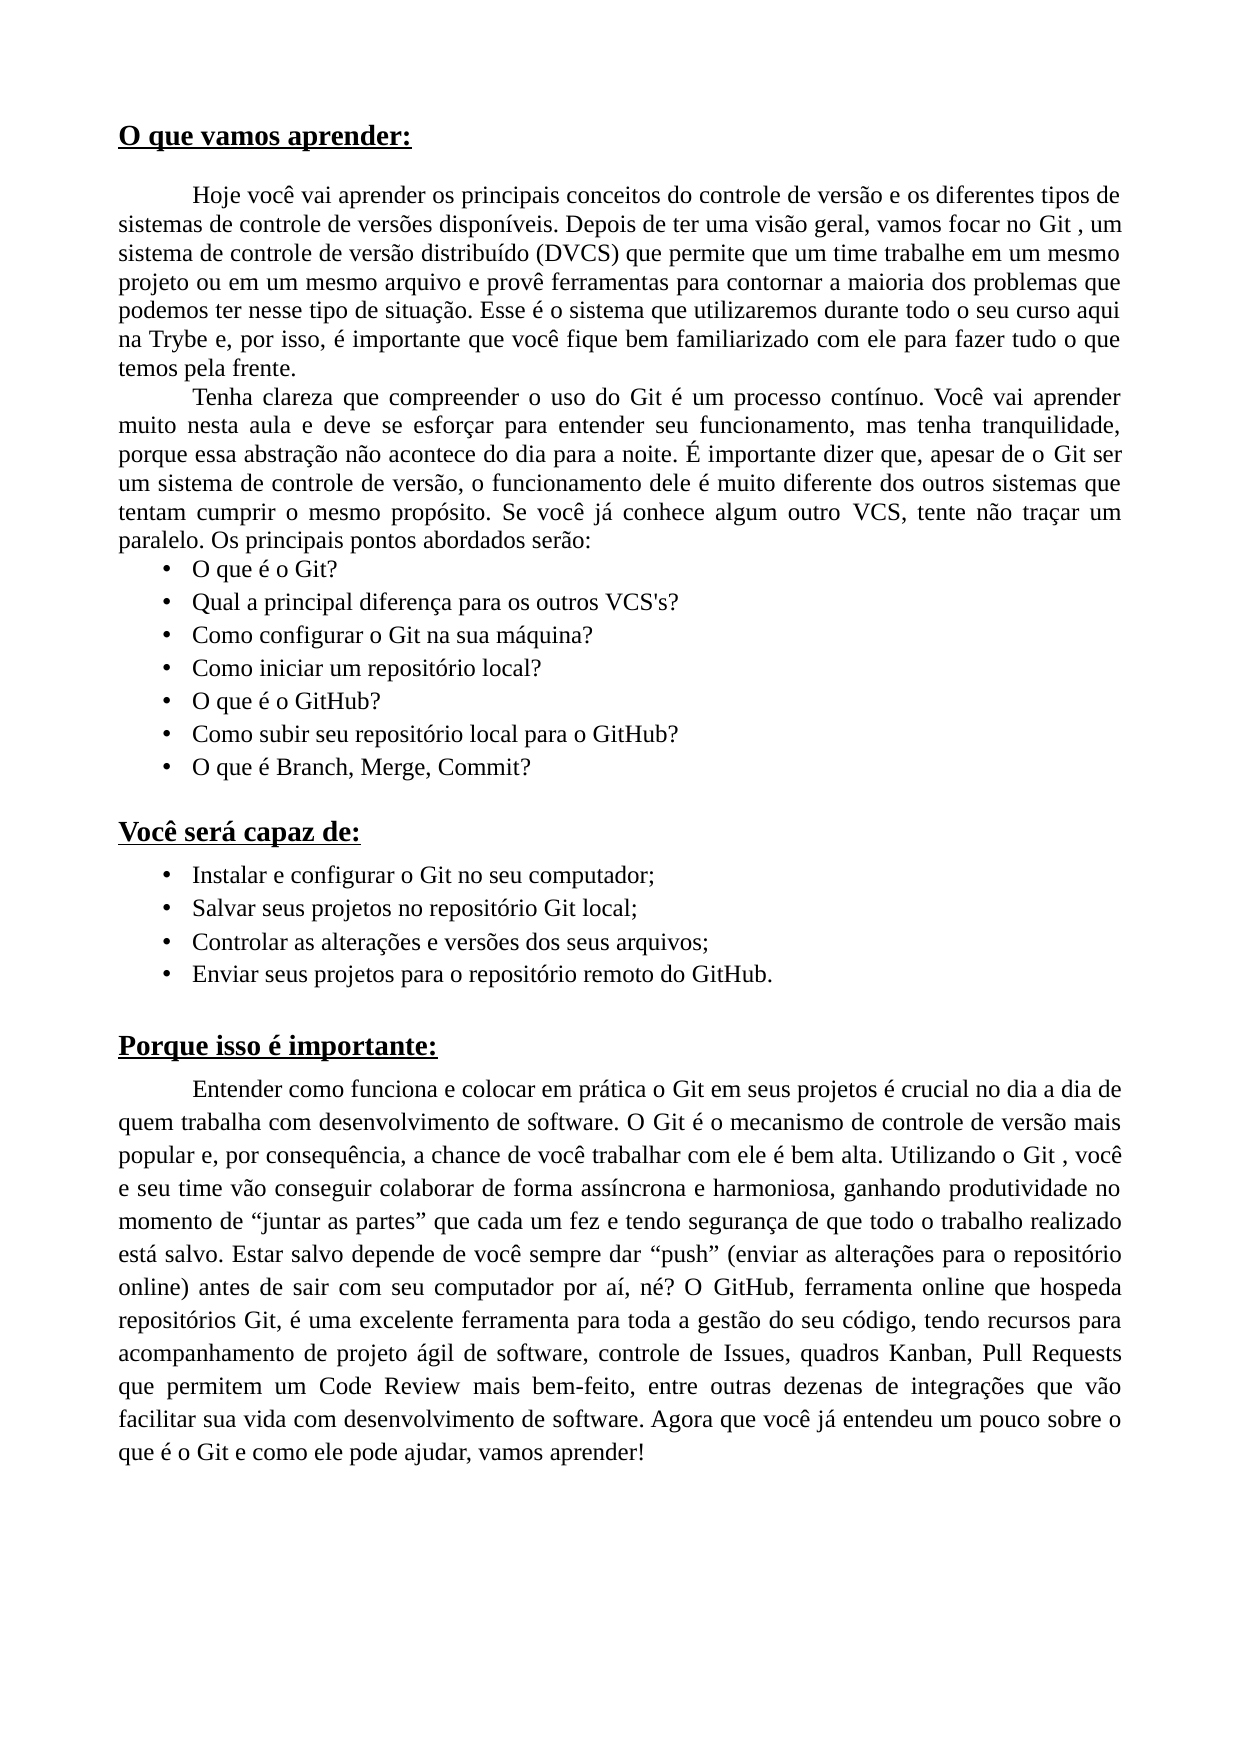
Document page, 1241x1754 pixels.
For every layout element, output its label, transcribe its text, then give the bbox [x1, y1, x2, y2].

list O que é o GitHub? [162, 686, 1122, 715]
text Entender como funciona e colocar em prática o Git em seus projetos é crucial no dia a dia de quem trabalha com desenvolvimento de software. O Git é o mecanismo de controle de versão mais popular e, por consequência, a chance de você trabalhar com ele é bem alta. Utilizando o Git , você e seu time vão conseguir colaborar de forma assíncrona e harmoniosa, ganhando produtividade no momento de “juntar as partes” que cada um fez e tendo segurança de que todo o trabalho realizado está salvo. Estar salvo depende de você sempre dar “push” (enviar as alterações para o repositório online) antes de sair com seu computador por aí, né? O GitHub, ferramenta online que hospeda repositórios Git, é uma excelente ferramenta para toda a gestão do seu código, tendo recursos para acompanhamento de projeto ágil de software, controle de Issues, quadros Kanban, Pull Requests que permitem um Code Review mais bem-feito, entre outras dezenas de integrações que vão facilitar sua vida com desenvolvimento de software. Agora que você já entendeu um pouco sobre o que é o Git e como ele pode ajudar, vamos aprender! [118, 1074, 1122, 1466]
list Controlar as alterações e versões dos seus arquivos; [162, 927, 1122, 955]
text Tenha clareza que compreender o uso do Git é um processo contínuo. Você vai aprender muito nesta aula e deve se esforçar para entender seu funcionamento, mas tenha tranquilidade, porque essa abstração não acontece do dia para a noite. É importante dizer que, apesar de o Git ser um sistema de controle de versão, o funcionamento dele é muito diferente dos outros sistemas que tentam cumprir o mesmo propósito. Se você já conhece algum outro VCS, tente não traçar um paralelo. Os principais pontos abordados serão: [118, 382, 1122, 554]
list Como iniciar um repositório local? [162, 653, 1122, 682]
text Hoje você vai aprender os principais conceitos do controle de versão e os diferentes tipos de sistemas de controle de versões disponíveis. Depois de ter uma visão geral, vamos focar no Git , um sistema de controle de versão distribuído (DVCS) que permite que um time trabalhe em um mesmo projeto ou em um mesmo arquivo e provê ferramentas para contornar a maioria dos problemas que podemos ter nesse tipo de situação. Esse é o sistema que utilizaremos durante todo o seu curso aqui na Trybe e, por isso, é importante que você fique bem familiarizado com ele para fazer tudo o que temos pela frente. [118, 180, 1122, 382]
list Como configurar o Git na sua máquina? [162, 620, 1122, 649]
list Enviar seus projetos para o repositório remoto do GitHub. [162, 959, 1122, 988]
list Como subir seu repositório local para o GitHub? [162, 719, 1122, 748]
list O que é Branch, Merge, Commit? [162, 752, 1122, 781]
list Qual a principal diferença para os outros VCS's? [162, 587, 1122, 616]
text O que vamos aprender: [118, 118, 1122, 152]
list O que é o Git? [162, 554, 1122, 583]
subtitle Porque isso é importante: [118, 1028, 1122, 1062]
list Salvar seus projetos no repositório Git local; [162, 893, 1122, 922]
list Instalar e configurar o Git no seu computador; [162, 861, 1122, 889]
subtitle Você será capaz de: [118, 814, 1122, 848]
